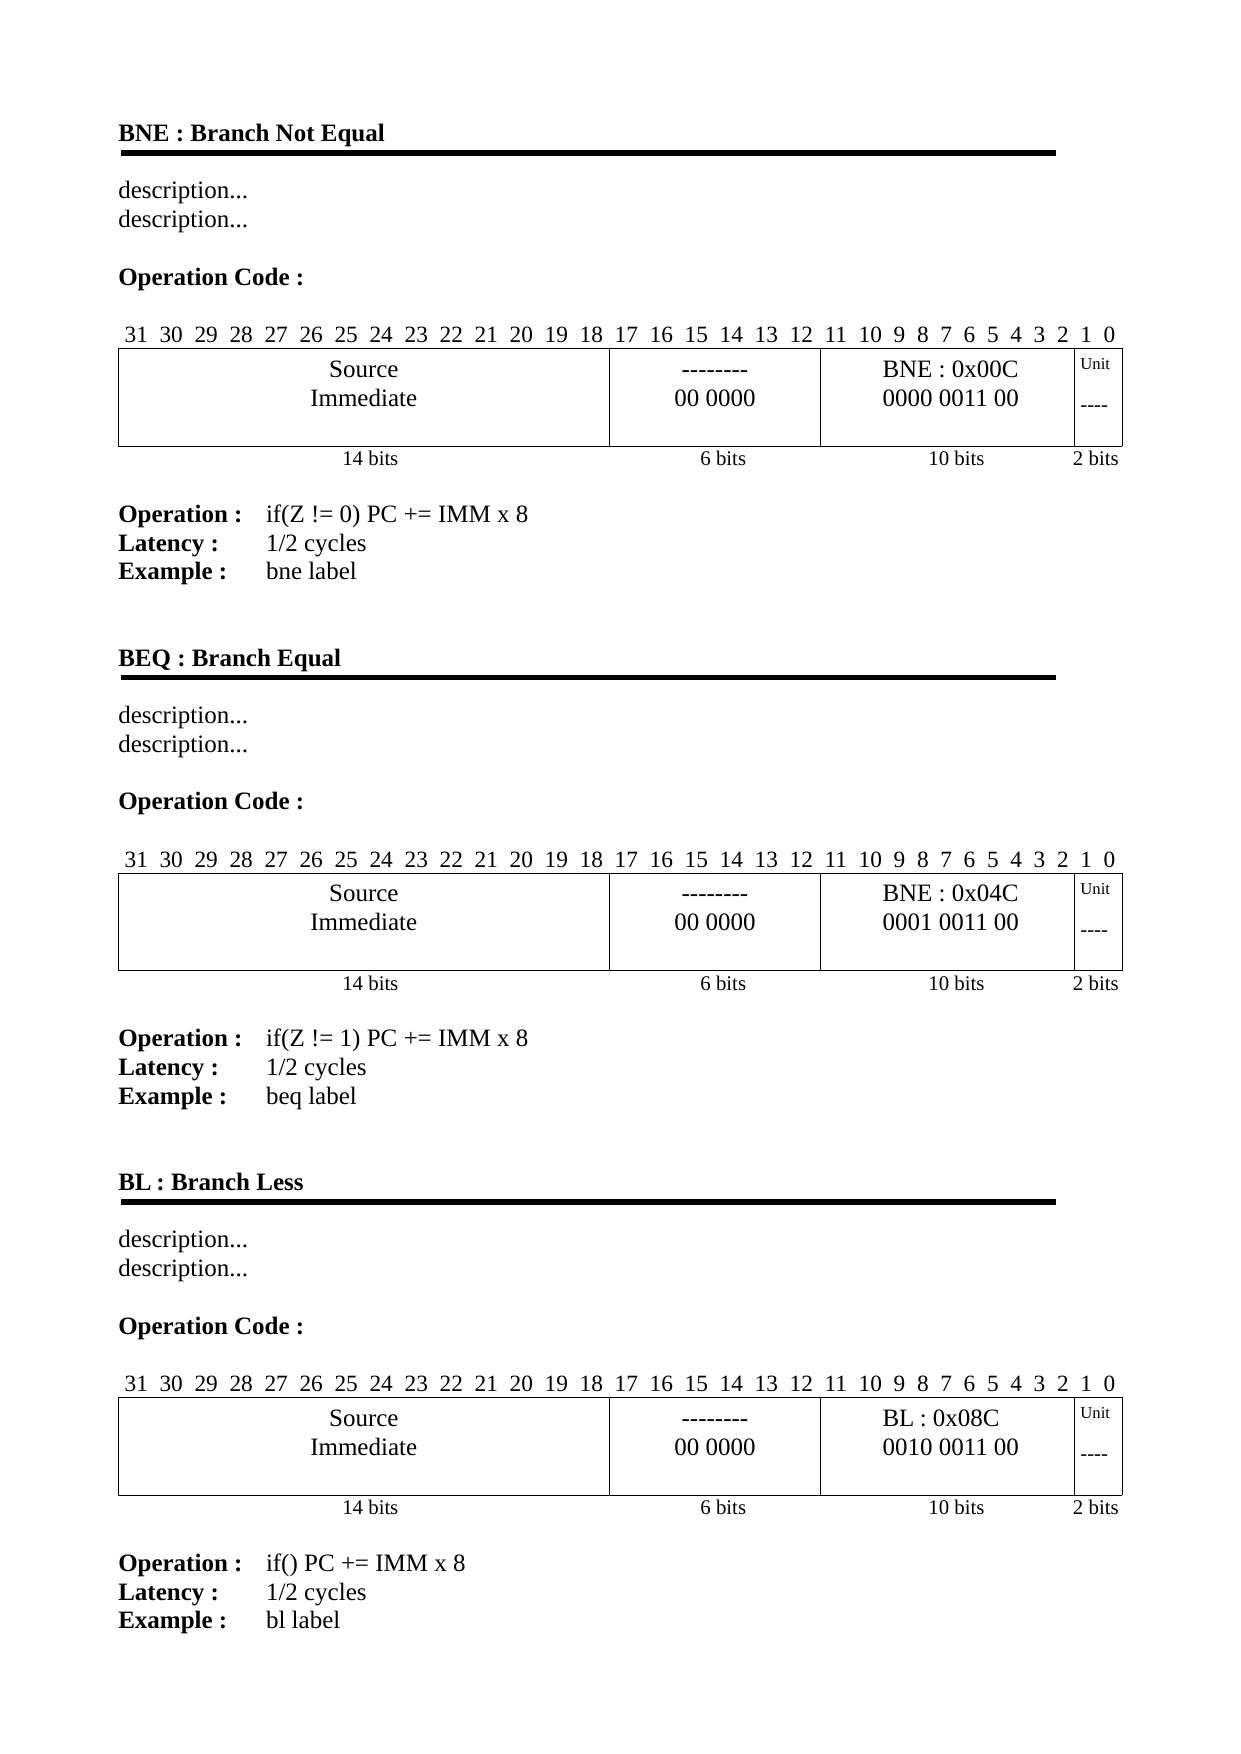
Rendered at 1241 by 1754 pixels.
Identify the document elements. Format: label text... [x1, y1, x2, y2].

text description... [118, 700, 1122, 729]
table_header Source Immediate [119, 1398, 609, 1495]
table_header -------- 00 0000 [610, 1398, 820, 1495]
text 31 30 29 28 27 26 25 24 23 22 21 20 19 18 17 16 15 14 13 12 11 10 9 8 7 6 5 4 3 2 1 0 [118, 291, 1122, 348]
text BL : Branch Less [118, 1167, 1122, 1224]
table_header Unit ---- [1075, 874, 1122, 970]
text BEQ : Branch Equal [118, 643, 1122, 700]
table_header Unit ---- [1075, 1398, 1122, 1495]
text Operation : if(Z != 1) PC += IMM x 8 [118, 1023, 1122, 1052]
text 14 bits 6 bits 10 bits 2 bits [118, 971, 1122, 994]
text Operation Code : [118, 262, 1122, 291]
text Operation Code : [118, 1311, 1122, 1339]
table_header Source Immediate [119, 874, 609, 970]
text 31 30 29 28 27 26 25 24 23 22 21 20 19 18 17 16 15 14 13 12 11 10 9 8 7 6 5 4 3 2 1 0 [118, 1339, 1122, 1397]
text Operation Code : [118, 786, 1122, 815]
text description... [118, 204, 1122, 262]
text description... [118, 729, 1122, 786]
table_header -------- 00 0000 [610, 349, 820, 446]
text Latency : 1/2 cycles Example : bl label [118, 1577, 1122, 1634]
table_header Unit ---- [1075, 349, 1122, 446]
text description... [118, 176, 1122, 204]
text 14 bits 6 bits 10 bits 2 bits [118, 1496, 1122, 1519]
text description... [118, 1253, 1122, 1311]
table_header Source Immediate [119, 349, 609, 446]
text description... [118, 1224, 1122, 1253]
text BNE : Branch Not Equal [118, 118, 1122, 176]
text 31 30 29 28 27 26 25 24 23 22 21 20 19 18 17 16 15 14 13 12 11 10 9 8 7 6 5 4 3 2 1 0 [118, 815, 1122, 873]
table_header BL : 0x08C 0010 0011 00 [821, 1398, 1074, 1495]
text Operation : if() PC += IMM x 8 [118, 1548, 1122, 1577]
text Latency : 1/2 cycles Example : bne label [118, 528, 1122, 585]
table_header BNE : 0x04C 0001 0011 00 [821, 874, 1074, 970]
text Latency : 1/2 cycles Example : beq label [118, 1052, 1122, 1109]
table_header BNE : 0x00C 0000 0011 00 [821, 349, 1074, 446]
table_header -------- 00 0000 [610, 874, 820, 970]
text 14 bits 6 bits 10 bits 2 bits [118, 447, 1122, 470]
text Operation : if(Z != 0) PC += IMM x 8 [118, 499, 1122, 528]
